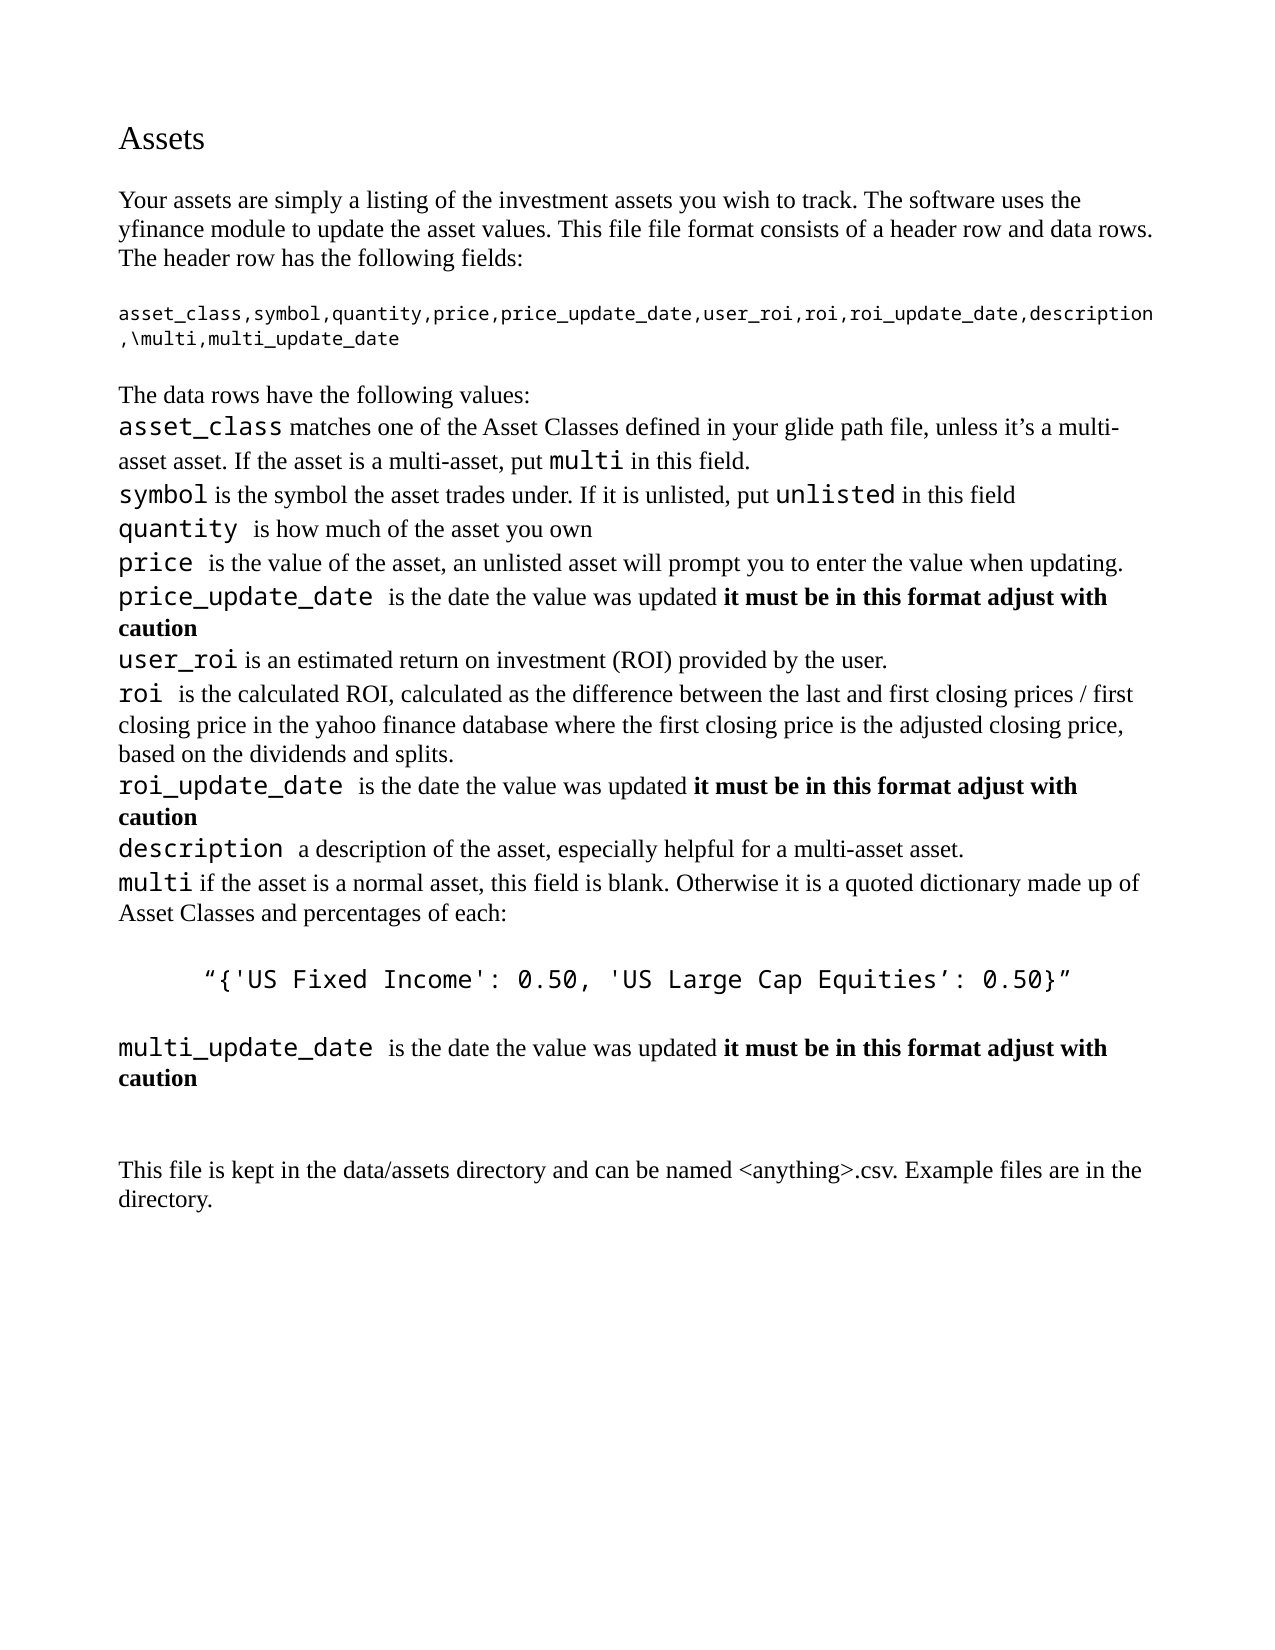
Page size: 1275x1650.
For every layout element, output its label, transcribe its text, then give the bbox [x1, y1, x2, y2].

text quantity is how much of the asset you own [118, 511, 1157, 545]
text The data rows have the following values: [118, 380, 1157, 409]
text symbol is the symbol the asset trades under. If it is unlisted, put unlisted in this field [118, 477, 1157, 511]
text multi_update_date is the date the value was updated it must be in this format adjust with caution [118, 1029, 1157, 1092]
text roi is the calculated ROI, calculated as the difference between the last and first closing prices / first closing price in the yahoo finance database where the first closing price is the adjusted closing price, based on the dividends and splits. [118, 676, 1157, 767]
text roi_update_date is the date the value was updated it must be in this format adjust with caution [118, 767, 1157, 830]
text Your assets are simply a listing of the investment assets you wish to track. The software uses the yfinance module to update the asset values. This file file format consists of a header row and data rows. The header row has the following fields: [118, 185, 1157, 271]
text This file is kept in the data/assets directory and can be named <anything>.csv. Example files are in the directory. [118, 1155, 1157, 1212]
text asset_class,symbol,quantity,price,price_update_date,user_roi,roi,roi_update_date,description,\multi,multi_update_date [118, 300, 1157, 351]
text price is the value of the asset, an unlisted asset will prompt you to enter the value when updating. [118, 545, 1157, 579]
text “{'US Fixed Income': 0.50, 'US Large Cap Equities’: 0.50}” [118, 961, 1157, 995]
text description a description of the asset, especially helpful for a multi-asset asset. [118, 830, 1157, 864]
text price_update_date is the date the value was updated it must be in this format adjust with caution [118, 579, 1157, 642]
text multi if the asset is a normal asset, this field is blank. Otherwise it is a quoted dictionary made up of Asset Classes and percentages of each: [118, 864, 1157, 927]
text asset_class matches one of the Asset Classes defined in your glide path file, unless it’s a multi-asset asset. If the asset is a multi-asset, put multi in this field. [118, 409, 1157, 477]
text user_roi is an estimated return on investment (ROI) provided by the user. [118, 642, 1157, 676]
text Assets [118, 118, 1157, 156]
